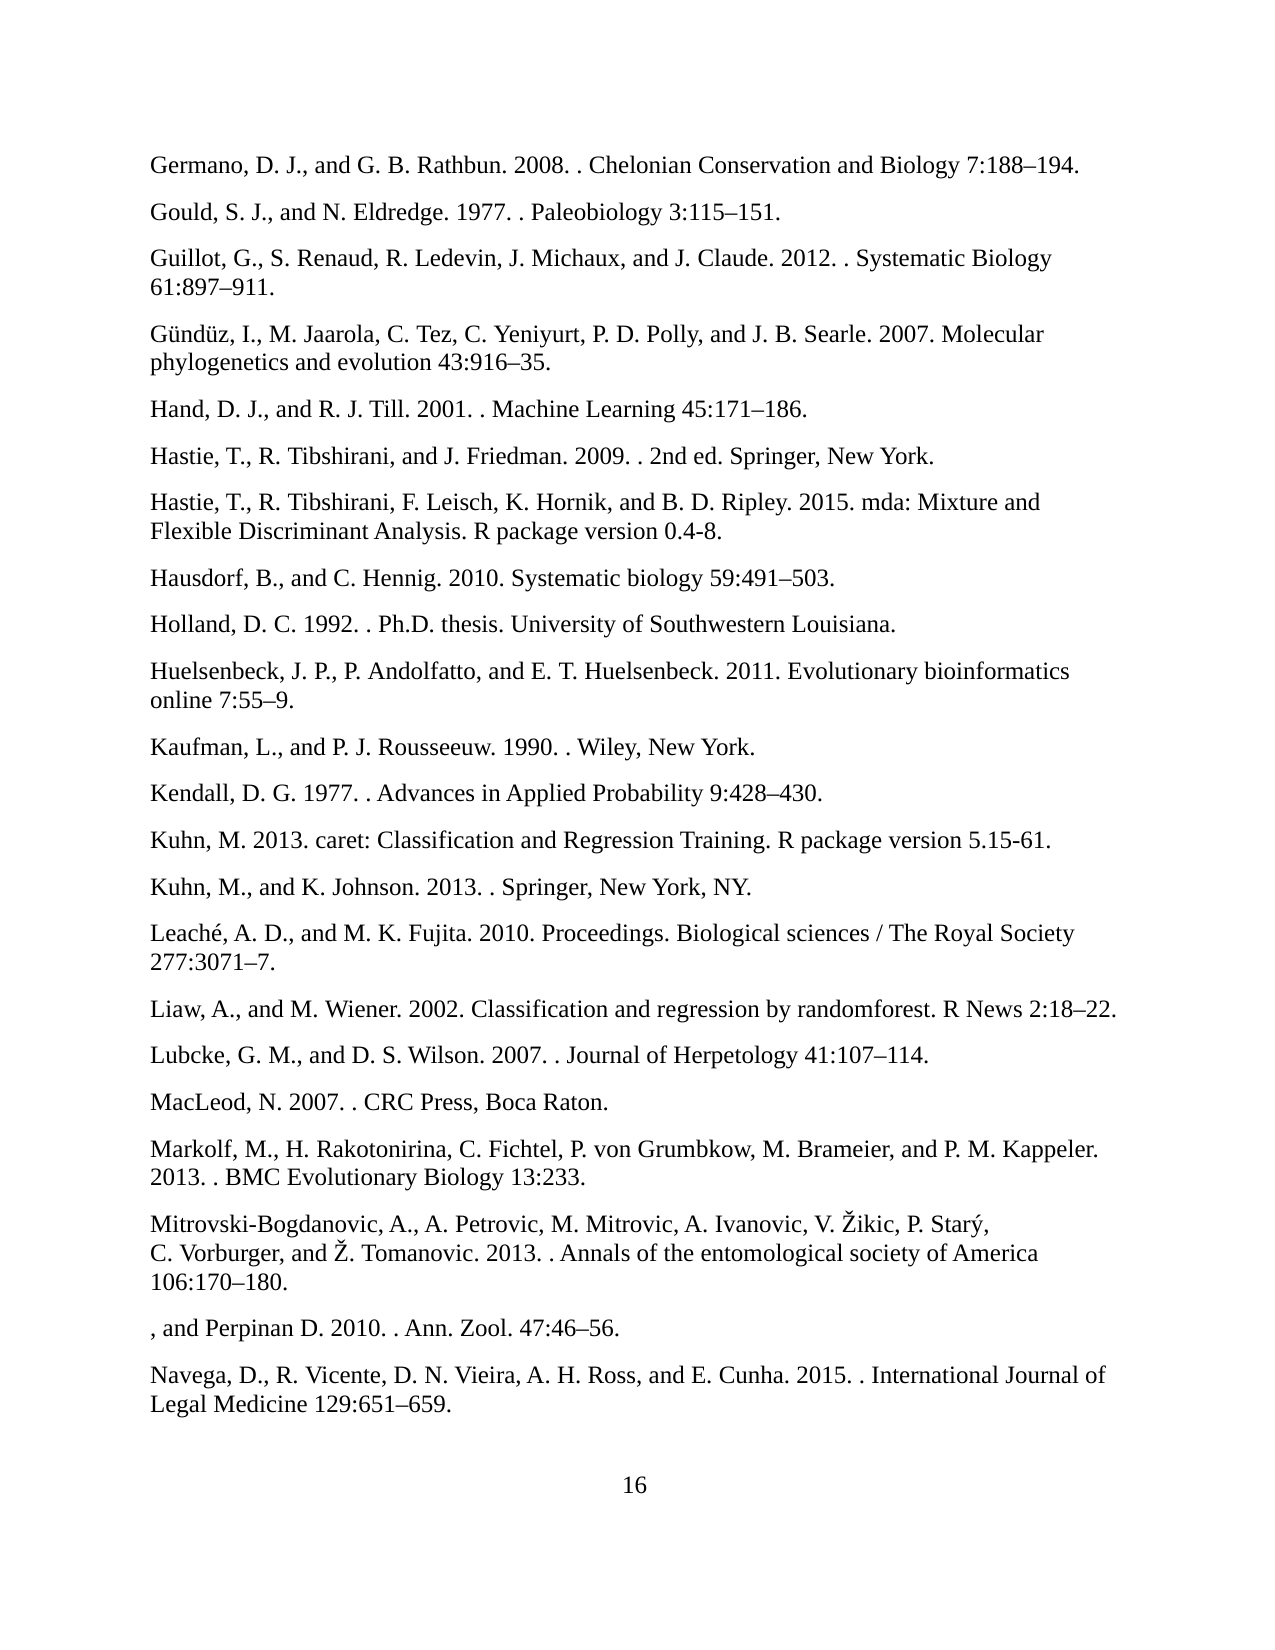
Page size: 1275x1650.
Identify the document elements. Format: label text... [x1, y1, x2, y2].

text Gündüz, I., M. Jaarola, C. Tez, C. Yeniyurt, P. D. Polly, and J. B. Searle. 2007. Molecular phylogenetics and evolution 43:916–35. [150, 319, 1125, 376]
text Navega, D., R. Vicente, D. N. Vieira, A. H. Ross, and E. Cunha. 2015. . International Journal of Legal Medicine 129:651–659. [150, 1360, 1125, 1417]
text Huelsenbeck, J. P., P. Andolfatto, and E. T. Huelsenbeck. 2011. Evolutionary bioinformatics online 7:55–9. [150, 656, 1125, 714]
text Markolf, M., H. Rakotonirina, C. Fichtel, P. von Grumbkow, M. Brameier, and P. M. Kappeler. 2013. . BMC Evolutionary Biology 13:233. [150, 1134, 1125, 1191]
text Hastie, T., R. Tibshirani, F. Leisch, K. Hornik, and B. D. Ripley. 2015. mda: Mixture and Flexible Discriminant Analysis. R package version 0.4-8. [150, 487, 1125, 545]
text Holland, D. C. 1992. . Ph.D. thesis. University of Southwestern Louisiana. [150, 609, 1125, 638]
text Mitrovski-Bogdanovic, A., A. Petrovic, M. Mitrovic, A. Ivanovic, V. Žikic, P. Starý, C. Vorburger, and Ž. Tomanovic. 2013. . Annals of the entomological society of America 106:170–180. [150, 1209, 1125, 1295]
text MacLeod, N. 2007. . CRC Press, Boca Raton. [150, 1087, 1125, 1116]
text Lubcke, G. M., and D. S. Wilson. 2007. . Journal of Herpetology 41:107–114. [150, 1040, 1125, 1069]
text Hand, D. J., and R. J. Till. 2001. . Machine Learning 45:171–186. [150, 394, 1125, 423]
text Germano, D. J., and G. B. Rathbun. 2008. . Chelonian Conservation and Biology 7:188–194. [150, 150, 1125, 179]
text Kendall, D. G. 1977. . Advances in Applied Probability 9:428–430. [150, 778, 1125, 807]
text Leaché, A. D., and M. K. Fujita. 2010. Proceedings. Biological sciences / The Royal Society 277:3071–7. [150, 918, 1125, 976]
text Kuhn, M. 2013. caret: Classification and Regression Training. R package version 5.15-61. [150, 825, 1125, 854]
text , and Perpinan D. 2010. . Ann. Zool. 47:46–56. [150, 1313, 1125, 1342]
text Hastie, T., R. Tibshirani, and J. Friedman. 2009. . 2nd ed. Springer, New York. [150, 441, 1125, 469]
text Kuhn, M., and K. Johnson. 2013. . Springer, New York, NY. [150, 872, 1125, 900]
text Hausdorf, B., and C. Hennig. 2010. Systematic biology 59:491–503. [150, 563, 1125, 592]
text Kaufman, L., and P. J. Rousseeuw. 1990. . Wiley, New York. [150, 732, 1125, 760]
text Guillot, G., S. Renaud, R. Ledevin, J. Michaux, and J. Claude. 2012. . Systematic Biology 61:897–911. [150, 243, 1125, 301]
text Liaw, A., and M. Wiener. 2002. Classification and regression by randomforest. R News 2:18–22. [150, 994, 1125, 1022]
text Gould, S. J., and N. Eldredge. 1977. . Paleobiology 3:115–151. [150, 197, 1125, 225]
